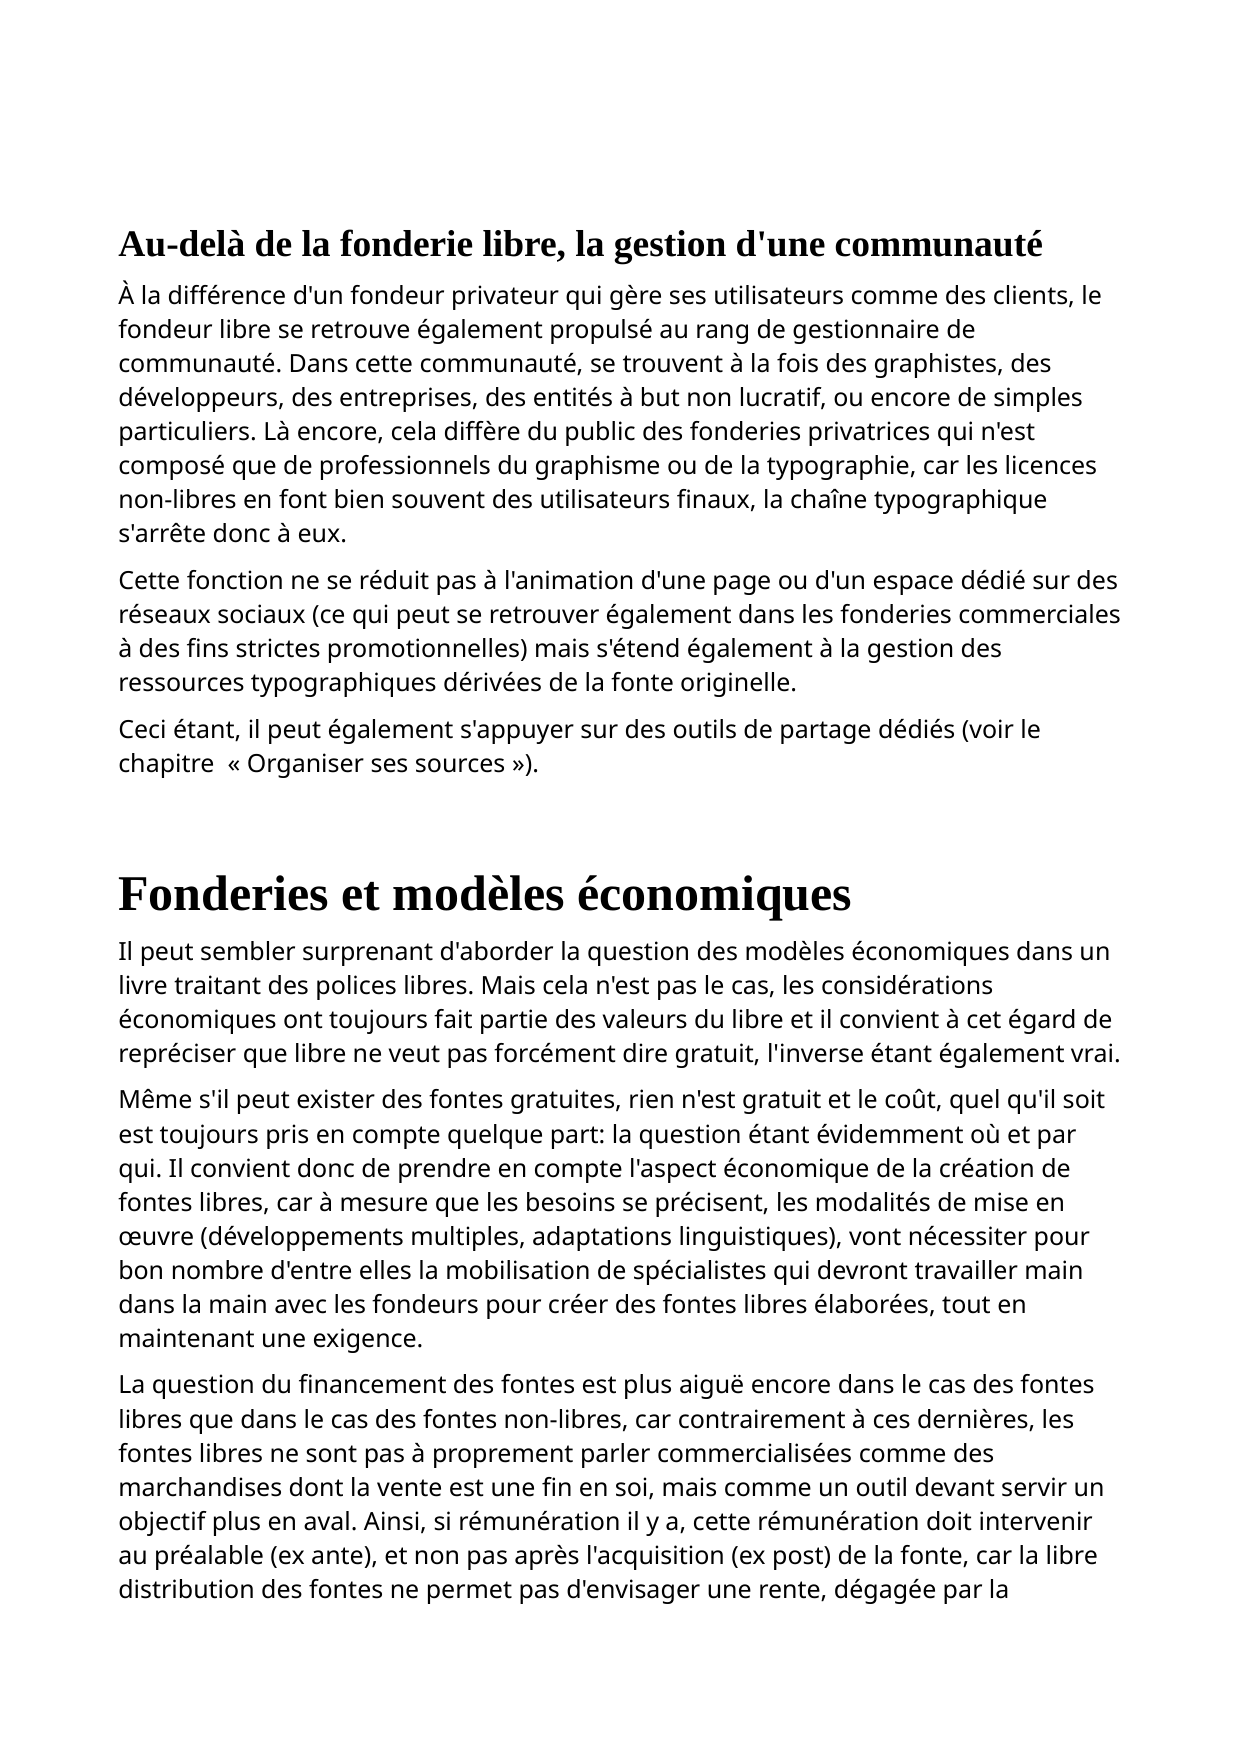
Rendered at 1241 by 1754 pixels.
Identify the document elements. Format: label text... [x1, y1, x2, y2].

text Ceci étant, il peut également s'appuyer sur des outils de partage dédiés (voir le chapitre « Organiser ses sources »). [118, 711, 1122, 779]
text Même s'il peut exister des fontes gratuites, rien n'est gratuit et le coût, quel qu'il soit est toujours pris en compte quelque part: la question étant évidemment où et par qui. Il convient donc de prendre en compte l'aspect économique de la création de fontes libres, car à mesure que les besoins se précisent, les modalités de mise en œuvre (développements multiples, adaptations linguistiques), vont nécessiter pour bon nombre d'entre elles la mobilisation de spécialistes qui devront travailler main dans la main avec les fondeurs pour créer des fontes libres élaborées, tout en maintenant une exigence. [118, 1082, 1122, 1355]
text La question du financement des fontes est plus aiguë encore dans le cas des fontes libres que dans le cas des fontes non-libres, car contrairement à ces dernières, les fontes libres ne sont pas à proprement parler commercialisées comme des marchandises dont la vente est une fin en soi, mais comme un outil devant servir un objectif plus en aval. Ainsi, si rémunération il y a, cette rémunération doit intervenir au préalable (ex ante), et non pas après l'acquisition (ex post) de la fonte, car la libre distribution des fontes ne permet pas d'envisager une rente, dégagée par la [118, 1367, 1122, 1606]
text Il peut sembler surprenant d'aborder la question des modèles économiques dans un livre traitant des polices libres. Mais cela n'est pas le cas, les considérations économiques ont toujours fait partie des valeurs du libre et il convient à cet égard de repréciser que libre ne veut pas forcément dire gratuit, l'inverse étant également vrai. [118, 933, 1122, 1070]
text À la différence d'un fondeur privateur qui gère ses utilisateurs comme des clients, le fondeur libre se retrouve également propulsé au rang de gestionnaire de communauté. Dans cette communauté, se trouvent à la fois des graphistes, des développeurs, des entreprises, des entités à but non lucratif, ou encore de simples particuliers. Là encore, cela diffère du public des fonderies privatrices qui n'est composé que de professionnels du graphisme ou de la typographie, car les licences non-libres en font bien souvent des utilisateurs finaux, la chaîne typographique s'arrête donc à eux. [118, 277, 1122, 550]
subtitle Fonderies et modèles économiques [118, 863, 1122, 921]
text Cette fonction ne se réduit pas à l'animation d'une page ou d'un espace dédié sur des réseaux sociaux (ce qui peut se retrouver également dans les fonderies commerciales à des fins strictes promotionnelles) mais s'étend également à la gestion des ressources typographiques dérivées de la fonte originelle. [118, 562, 1122, 699]
subtitle Au-delà de la fonderie libre, la gestion d'une communauté [118, 222, 1122, 265]
